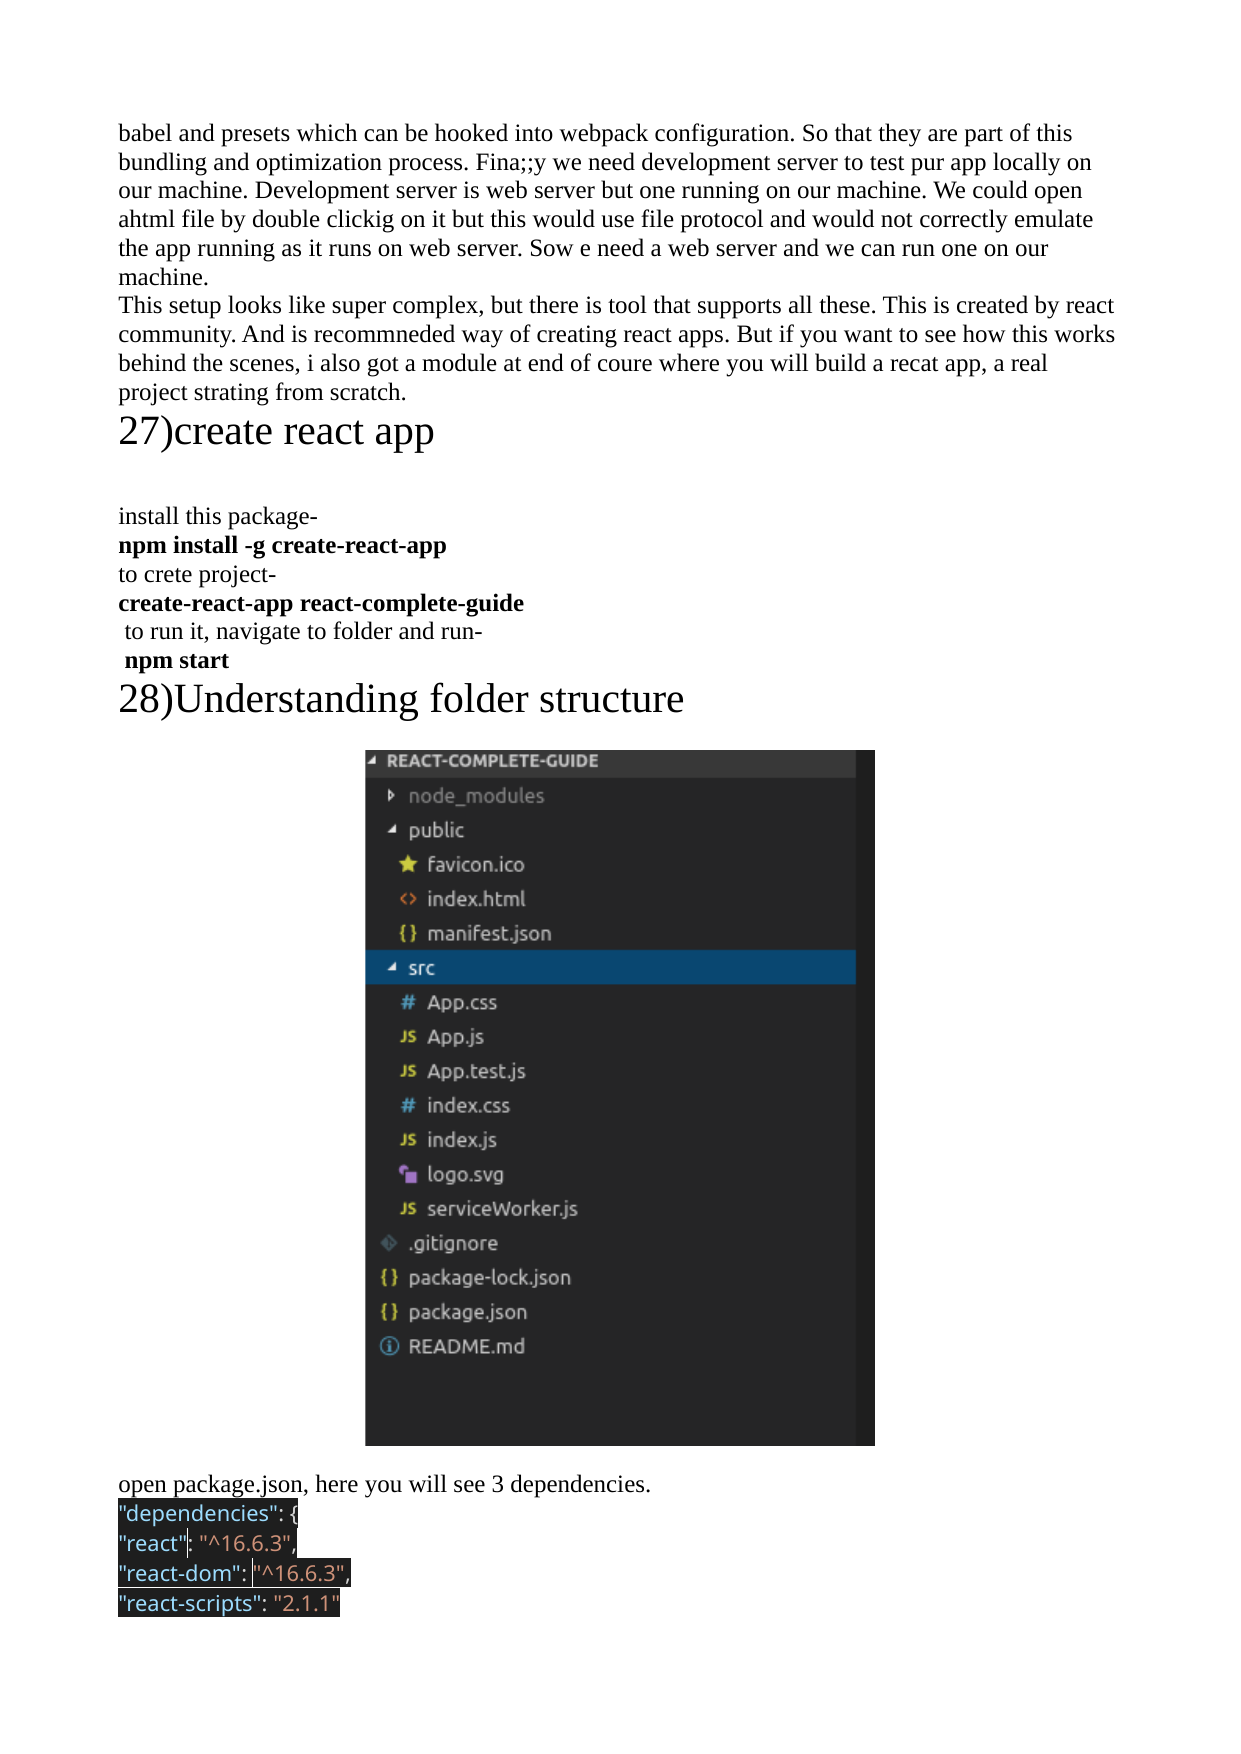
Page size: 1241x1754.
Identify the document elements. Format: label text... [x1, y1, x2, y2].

text open package.json, here you will see 3 dependencies. [118, 1469, 1122, 1498]
text "react": "^16.6.3", [118, 1528, 1122, 1558]
text 28)Understanding folder structure [118, 674, 1122, 722]
text npm start [118, 645, 1122, 674]
text This setup looks like super complex, but there is tool that supports all these. This is created by react community. And is recommneded way of creating react apps. But if you want to see how this works behind the scenes, i also got a module at end of coure where you will build a recat app, a real project strating from scratch. [118, 291, 1122, 406]
text "react-scripts": "2.1.1" [118, 1587, 1122, 1617]
text create-react-app react-complete-guide [118, 588, 1122, 616]
text 27)create react app [118, 406, 1122, 453]
text npm install -g create-react-app to crete project- [118, 530, 1122, 588]
picture [365, 750, 875, 1446]
text babel and presets which can be hooked into webpack configuration. So that they are part of this bundling and optimization process. Fina;;y we need development server to test pur app locally on our machine. Development server is web server but one running on our machine. We could open ahtml file by double clickig on it but this would use file protocol and would not correctly emulate the app running as it runs on web server. Sow e need a web server and we can run one on our machine. [118, 118, 1122, 291]
text "dependencies": { [118, 1498, 1122, 1528]
text "react-dom": "^16.6.3", [118, 1558, 1122, 1587]
text to run it, navigate to folder and run- [118, 616, 1122, 645]
text install this package- [118, 501, 1122, 530]
